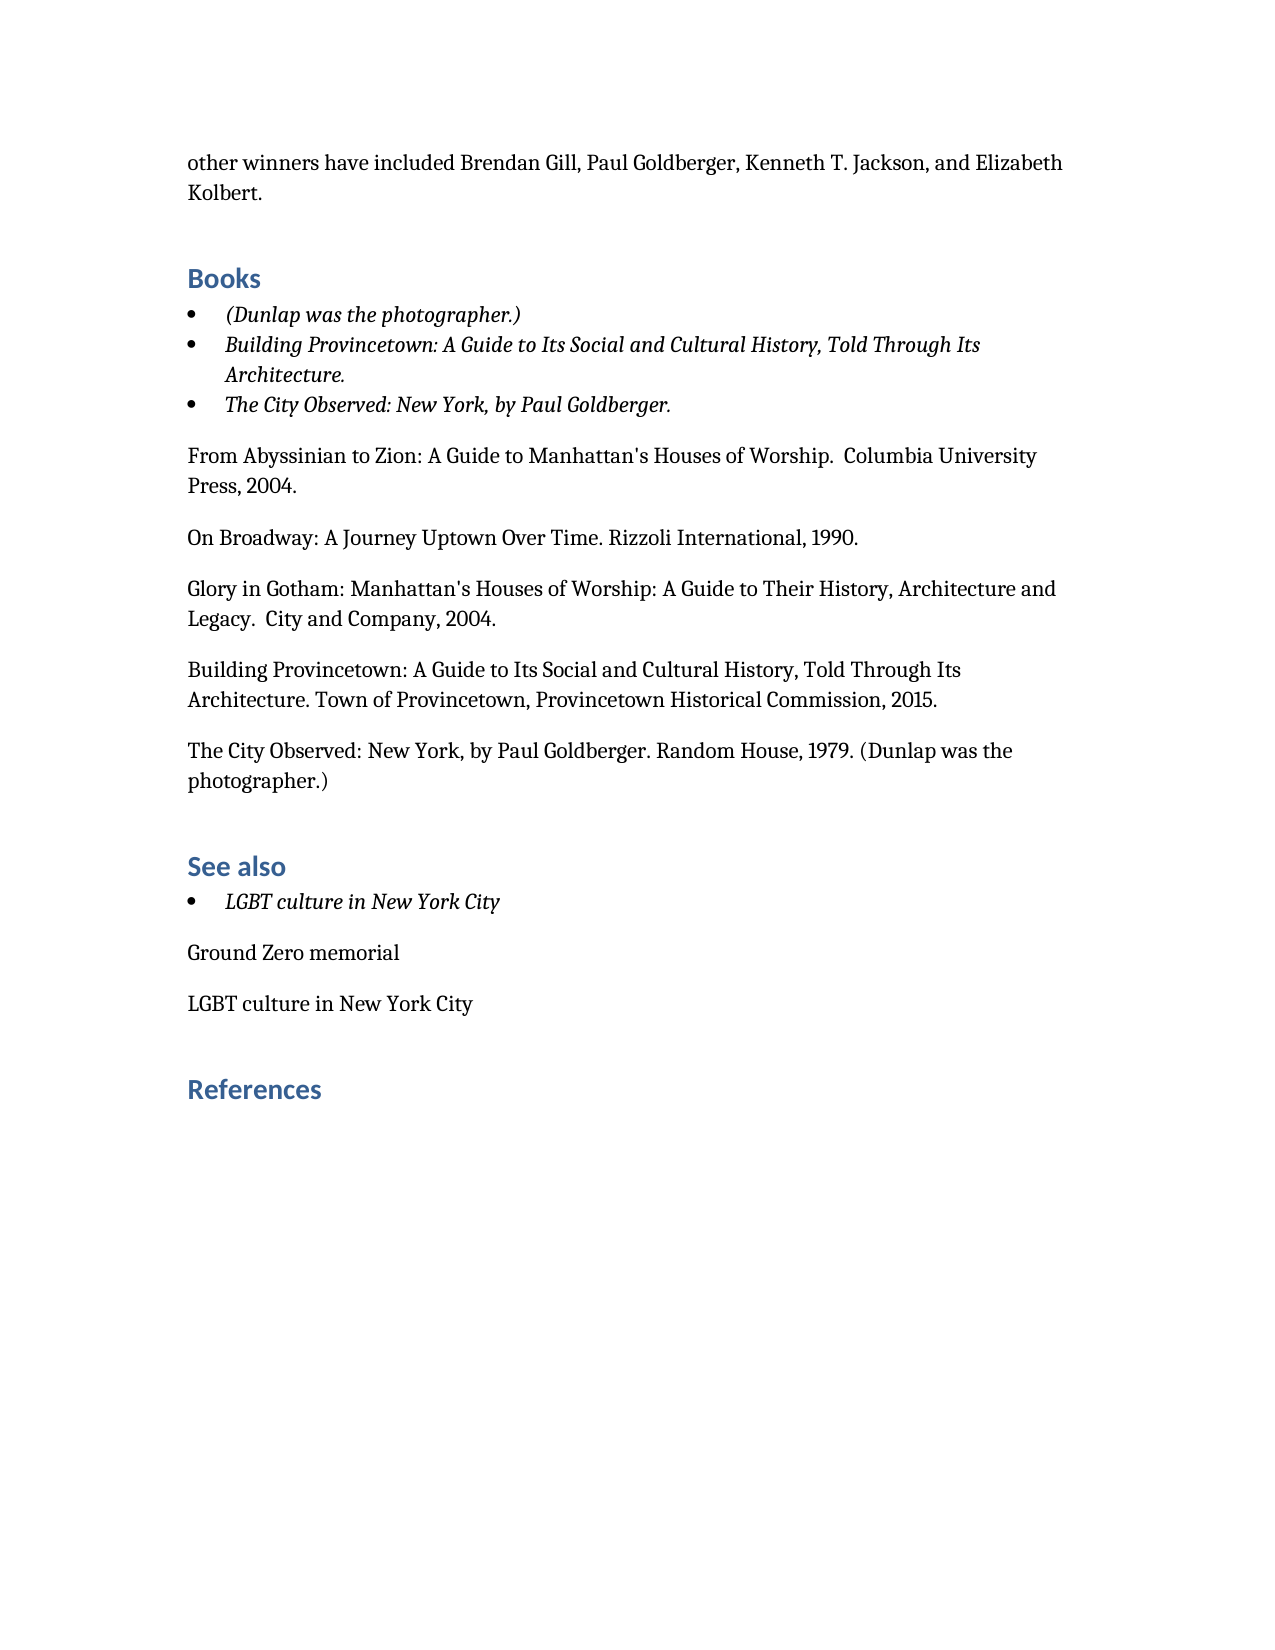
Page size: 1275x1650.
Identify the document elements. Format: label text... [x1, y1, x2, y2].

text other winners have included Brendan Gill, Paul Goldberger, Kenneth T. Jackson, and Elizabeth Kolbert. [187, 150, 1087, 207]
text The City Observed: New York, by Paul Goldberger. Random House, 1979. (Dunlap was the photographer.) [187, 738, 1087, 794]
text On Broadway: A Journey Uptown Over Time. Rizzoli International, 1990. [187, 524, 1087, 551]
list Building Provincetown: A Guide to Its Social and Cultural History, Told Through Its Architecture. [187, 332, 1087, 388]
list LGBT culture in New York City [187, 889, 1087, 916]
text Building Provincetown: A Guide to Its Social and Cultural History, Told Through Its Architecture. Town of Provincetown, Provincetown Historical Commission, 2015. [187, 657, 1087, 713]
text Ground Zero memorial [187, 940, 1087, 967]
list The City Observed: New York, by Paul Goldberger. [187, 392, 1087, 418]
text From Abyssinian to Zion: A Guide to Manhattan's Houses of Worship. Columbia University Press, 2004. [187, 443, 1087, 499]
subtitle See also [187, 848, 1087, 884]
text Glory in Gotham: Manhattan's Houses of Worship: A Guide to Their History, Architecture and Legacy. City and Company, 2004. [187, 575, 1087, 632]
subtitle Books [187, 260, 1087, 296]
text LGBT culture in New York City [187, 991, 1087, 1018]
list (Dunlap was the photographer.) [187, 301, 1087, 328]
subtitle References [187, 1071, 1087, 1107]
